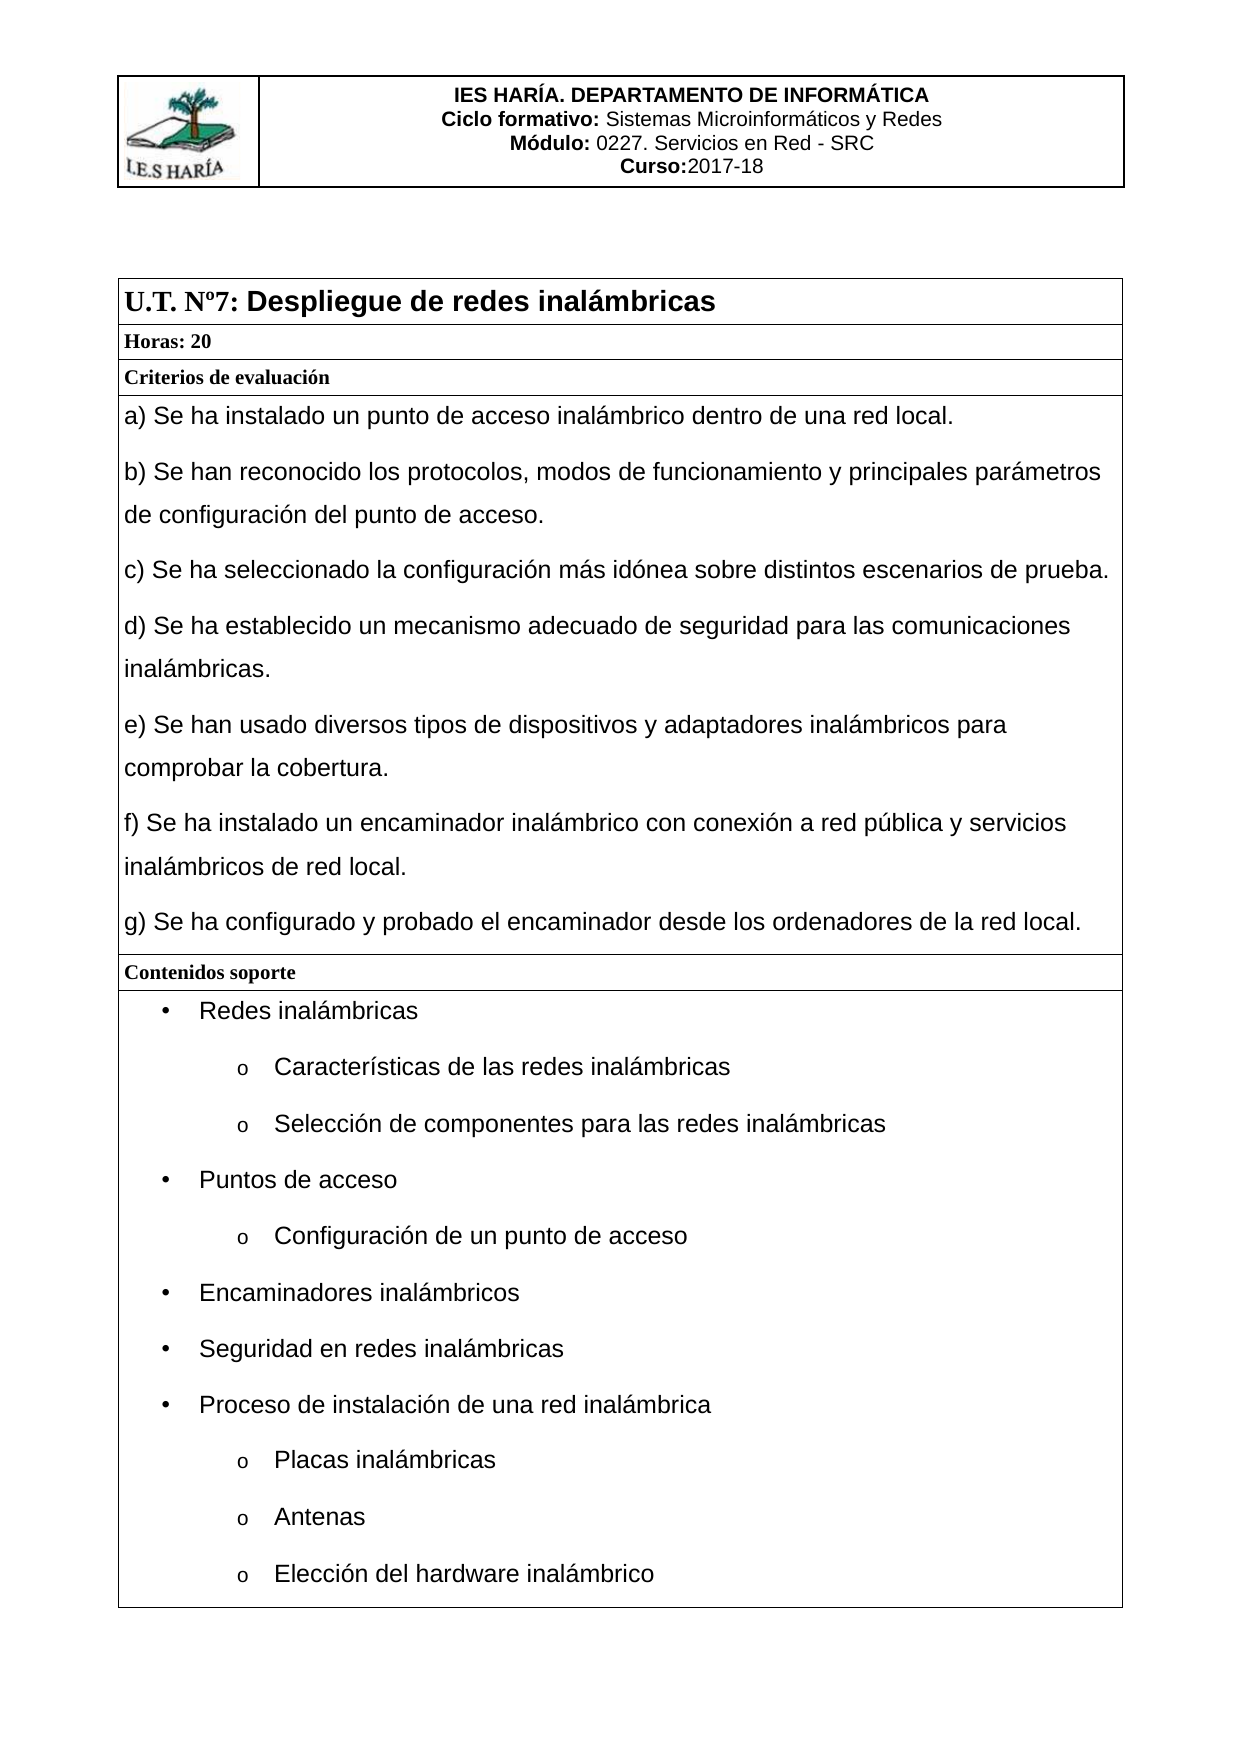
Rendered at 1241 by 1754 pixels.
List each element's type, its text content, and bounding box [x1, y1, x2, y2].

table_header U.T. Nº7: Despliegue de redes inalámbricas [119, 279, 1122, 323]
table_cell Contenidos soporte [119, 955, 1122, 990]
table_cell Horas: 20 [119, 325, 1122, 359]
table_cell a) Se ha instalado un punto de acceso inalámbrico dentro de una red local. b) Se han reconocido los protocolos, modos de funcionamiento y principales parámetros de configuración del punto de acceso. c) Se ha seleccionado la configuración más idónea sobre distintos escenarios de prueba. d) Se ha establecido un mecanismo adecuado de seguridad para las comunicaciones inalámbricas. e) Se han usado diversos tipos de dispositivos y adaptadores inalámbricos para comprobar la cobertura. f) Se ha instalado un encaminador inalámbrico con conexión a red pública y servicios inalámbricos de red local. g) Se ha configurado y probado el encaminador desde los ordenadores de la red local. [119, 396, 1122, 954]
picture [123, 82, 241, 180]
table_cell Redes inalámbricas Características de las redes inalámbricas Selección de componentes para las redes inalámbricas Puntos de acceso Configuración de un punto de acceso Encaminadores inalámbricos Seguridad en redes inalámbricas Proceso de instalación de una red inalámbrica Placas inalámbricas Antenas Elección del hardware inalámbrico Clientes wireless en Windows 7 Clientes wireless en Windows 10 Clientes wireless en un MAC Clientes wireless en tabletas y móviles Clientes wireless en Linux [119, 991, 1122, 1607]
table_cell Criterios de evaluación [119, 360, 1122, 395]
